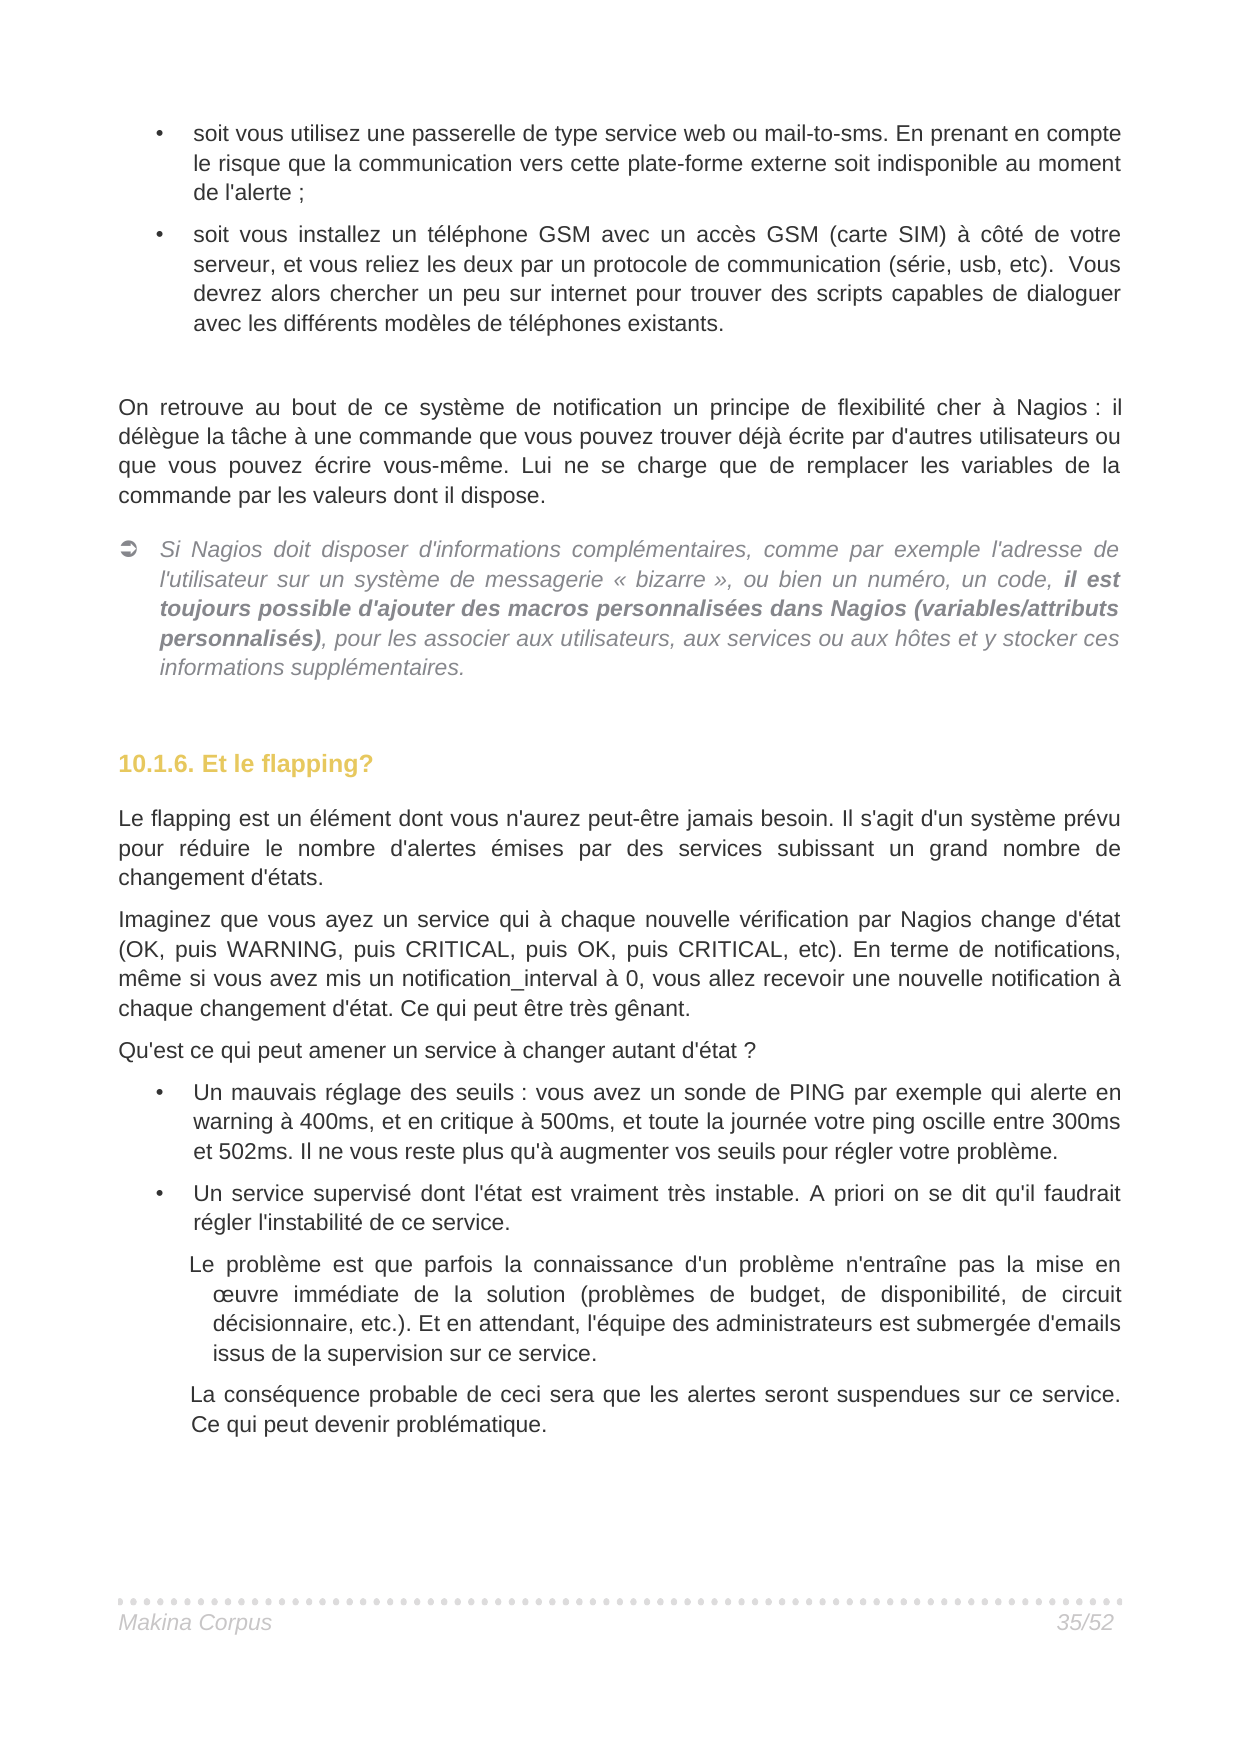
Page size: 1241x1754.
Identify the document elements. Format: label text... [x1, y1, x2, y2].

picture [118, 1593, 1123, 1610]
list Le problème est que parfois la connaissance d'un problème n'entraîne pas la mise en œuvre immédiate de la solution (problèmes de budget, de disponibilité, de circuit décisionnaire, etc.). Et en attendant, l'équipe des administrateurs est submergée d'emails issus de la supervision sur ce service. [189, 1249, 1122, 1367]
list soit vous utilisez une passerelle de type service web ou mail-to-sms. En prenant en compte le risque que la communication vers cette plate-forme externe soit indisponible au moment de l'alerte ; [156, 118, 1122, 207]
text Qu'est ce qui peut amener un service à changer autant d'état ? [118, 1034, 1122, 1064]
text Imaginez que vous ayez un service qui à chaque nouvelle vérification par Nagios change d'état (OK, puis WARNING, puis CRITICAL, puis OK, puis CRITICAL, etc). En terme de notifications, même si vous avez mis un notification_interval à 0, vous allez recevoir une nouvelle notification à chaque changement d'état. Ce qui peut être très gênant. [118, 904, 1122, 1022]
text Le flapping est un élément dont vous n'aurez peut-être jamais besoin. Il s'agit d'un système prévu pour réduire le nombre d'alertes émises par des services subissant un grand nombre de changement d'états. [118, 803, 1122, 892]
text On retrouve au bout de ce système de notification un principe de flexibilité cher à Nagios : il délègue la tâche à une commande que vous pouvez trouver déjà écrite par d'autres utilisateurs ou que vous pouvez écrire vous-même. Lui ne se charge que de remplacer les variables de la commande par les valeurs dont il dispose. [118, 391, 1122, 509]
list Un service supervisé dont l'état est vraiment très instable. A priori on se dit qu'il faudrait régler l'instabilité de ce service. [156, 1177, 1122, 1236]
subtitle Et le flapping? [118, 749, 1122, 778]
list Un mauvais réglage des seuils : vous avez un sonde de PING par exemple qui alerte en warning à 400ms, et en critique à 500ms, et toute la journée votre ping oscille entre 300ms et 502ms. Il ne vous reste plus qu'à augmenter vos seuils pour régler votre problème. [156, 1077, 1122, 1165]
list soit vous installez un téléphone GSM avec un accès GSM (carte SIM) à côté de votre serveur, et vous reliez les deux par un protocole de communication (série, usb, etc). Vous devrez alors chercher un peu sur internet pour trouver des scripts capables de dialoguer avec les différents modèles de téléphones existants. [156, 219, 1122, 337]
list Si Nagios doit disposer d'informations complémentaires, comme par exemple l'adresse de l'utilisateur sur un système de messagerie « bizarre », ou bien un numéro, un code, il est toujours possible d'ajouter des macros personnalisées dans Nagios (variables/attributs personnalisés), pour les associer aux utilisateurs, aux services ou aux hôtes et y stocker ces informations supplémentaires. [118, 534, 1122, 682]
list La conséquence probable de ceci sera que les alertes seront suspendues sur ce service. Ce qui peut devenir problématique. [190, 1379, 1122, 1438]
